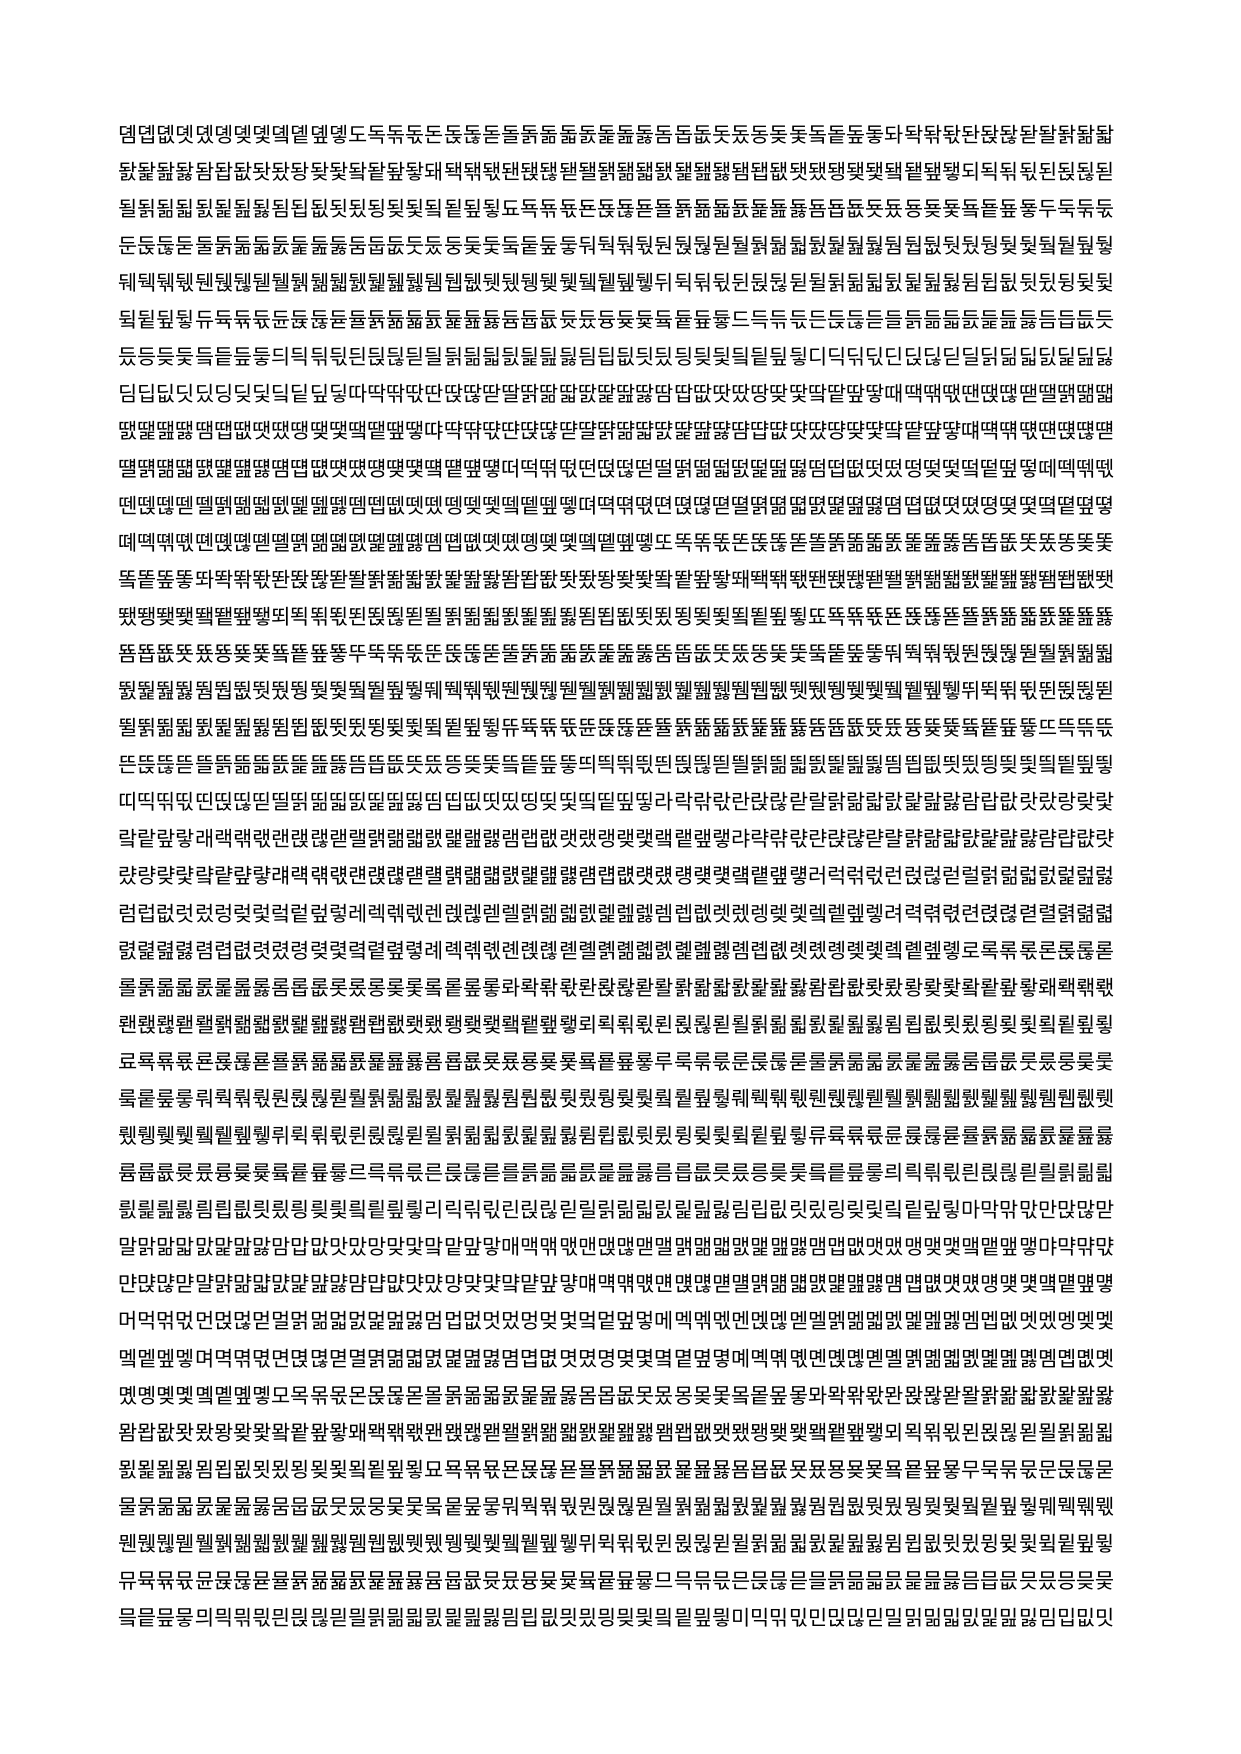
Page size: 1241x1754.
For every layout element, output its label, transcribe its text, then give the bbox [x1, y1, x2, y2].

text 뎸뎹뎺뎻뎼뎽뎾뎿돀돁돂돃도독돆돇돈돉돊돋돌돍돎돏돐돑돒돓돔돕돖돗돘동돚돛돜돝돞돟돠돡돢돣돤돥돦돧돨돩돪돫돬돭돮돯돰돱돲돳돴돵돶돷돸돹돺돻돼돽돾돿됀됁됂됃됄됅됆됇됈됉됊됋됌됍됎됏됐됑됒됓됔됕됖됗되됙됚됛된됝됞됟될됡됢됣됤됥됦됧됨됩됪됫됬됭됮됯됰됱됲됳됴됵됶됷됸됹됺됻됼됽됾됿둀둁둂둃둄둅둆둇둈둉둊둋둌둍둎둏두둑둒둓둔둕둖둗둘둙둚둛둜둝둞둟둠둡둢둣둤둥둦둧둨둩둪둫둬둭둮둯둰둱둲둳둴둵둶둷둸둹둺둻둼둽둾둿뒀뒁뒂뒃뒄뒅뒆뒇뒈뒉뒊뒋뒌뒍뒎뒏뒐뒑뒒뒓뒔뒕뒖뒗뒘뒙뒚뒛뒜뒝뒞뒟뒠뒡뒢뒣뒤뒥뒦뒧뒨뒩뒪뒫뒬뒭뒮뒯뒰뒱뒲뒳뒴뒵뒶뒷뒸뒹뒺뒻뒼뒽뒾뒿듀듁듂듃듄듅듆듇듈듉듊듋듌듍듎듏듐듑듒듓듔듕듖듗듘듙듚듛드득듞듟든듡듢듣들듥듦듧듨듩듪듫듬듭듮듯듰등듲듳듴듵듶듷듸듹듺듻듼듽듾듿딀딁딂딃딄딅딆딇딈딉딊딋딌딍딎딏딐딑딒딓디딕딖딗딘딙딚딛딜딝딞딟딠딡딢딣딤딥딦딧딨딩딪딫딬딭딮딯따딱딲딳딴딵딶딷딸딹딺딻딼딽딾딿땀땁땂땃땄땅땆땇땈땉땊땋때땍땎땏땐땑땒땓땔땕땖땗땘땙땚땛땜땝땞땟땠땡땢땣땤땥땦땧땨땩땪땫땬땭땮땯땰땱땲땳땴땵땶땷땸땹땺땻땼땽땾땿떀떁떂떃떄떅떆떇떈떉떊떋떌떍떎떏떐떑떒떓떔떕떖떗떘떙떚떛떜떝떞떟떠떡떢떣떤떥떦떧떨떩떪떫떬떭떮떯떰떱떲떳떴떵떶떷떸떹떺떻떼떽떾떿뗀뗁뗂뗃뗄뗅뗆뗇뗈뗉뗊뗋뗌뗍뗎뗏뗐뗑뗒뗓뗔뗕뗖뗗뗘뗙뗚뗛뗜뗝뗞뗟뗠뗡뗢뗣뗤뗥뗦뗧뗨뗩뗪뗫뗬뗭뗮뗯뗰뗱뗲뗳뗴뗵뗶뗷뗸뗹뗺뗻뗼뗽뗾뗿똀똁똂똃똄똅똆똇똈똉똊똋똌똍똎똏또똑똒똓똔똕똖똗똘똙똚똛똜똝똞똟똠똡똢똣똤똥똦똧똨똩똪똫똬똭똮똯똰똱똲똳똴똵똶똷똸똹똺똻똼똽똾똿뙀뙁뙂뙃뙄뙅뙆뙇뙈뙉뙊뙋뙌뙍뙎뙏뙐뙑뙒뙓뙔뙕뙖뙗뙘뙙뙚뙛뙜뙝뙞뙟뙠뙡뙢뙣뙤뙥뙦뙧뙨뙩뙪뙫뙬뙭뙮뙯뙰뙱뙲뙳뙴뙵뙶뙷뙸뙹뙺뙻뙼뙽뙾뙿뚀뚁뚂뚃뚄뚅뚆뚇뚈뚉뚊뚋뚌뚍뚎뚏뚐뚑뚒뚓뚔뚕뚖뚗뚘뚙뚚뚛뚜뚝뚞뚟뚠뚡뚢뚣뚤뚥뚦뚧뚨뚩뚪뚫뚬뚭뚮뚯뚰뚱뚲뚳뚴뚵뚶뚷뚸뚹뚺뚻뚼뚽뚾뚿뛀뛁뛂뛃뛄뛅뛆뛇뛈뛉뛊뛋뛌뛍뛎뛏뛐뛑뛒뛓뛔뛕뛖뛗뛘뛙뛚뛛뛜뛝뛞뛟뛠뛡뛢뛣뛤뛥뛦뛧뛨뛩뛪뛫뛬뛭뛮뛯뛰뛱뛲뛳뛴뛵뛶뛷뛸뛹뛺뛻뛼뛽뛾뛿뜀뜁뜂뜃뜄뜅뜆뜇뜈뜉뜊뜋뜌뜍뜎뜏뜐뜑뜒뜓뜔뜕뜖뜗뜘뜙뜚뜛뜜뜝뜞뜟뜠뜡뜢뜣뜤뜥뜦뜧뜨뜩뜪뜫뜬뜭뜮뜯뜰뜱뜲뜳뜴뜵뜶뜷뜸뜹뜺뜻뜼뜽뜾뜿띀띁띂띃띄띅띆띇띈띉띊띋띌띍띎띏띐띑띒띓띔띕띖띗띘띙띚띛띜띝띞띟띠띡띢띣띤띥띦띧띨띩띪띫띬띭띮띯띰띱띲띳띴띵띶띷띸띹띺띻라락띾띿란랁랂랃랄랅랆랇랈랉랊랋람랍랎랏랐랑랒랓랔랕랖랗래랙랚랛랜랝랞랟랠랡랢랣랤랥랦랧램랩랪랫랬랭랮랯랰랱랲랳랴략랶랷랸랹랺랻랼랽랾랿럀럁럂럃럄럅럆럇럈량럊럋럌럍럎럏럐럑럒럓럔럕럖럗럘럙럚럛럜럝럞럟럠럡럢럣럤럥럦럧럨럩럪럫러럭럮럯런럱럲럳럴럵럶럷럸럹럺럻럼럽럾럿렀렁렂렃렄렅렆렇레렉렊렋렌렍렎렏렐렑렒렓렔렕렖렗렘렙렚렛렜렝렞렟렠렡렢렣려력렦렧련렩렪렫렬렭렮렯렰렱렲렳렴렵렶렷렸령렺렻렼렽렾렿례롁롂롃롄롅롆롇롈롉롊롋롌롍롎롏롐롑롒롓롔롕롖롗롘롙롚롛로록롞롟론롡롢롣롤롥롦롧롨롩롪롫롬롭롮롯롰롱롲롳롴롵롶롷롸롹롺롻롼롽롾롿뢀뢁뢂뢃뢄뢅뢆뢇뢈뢉뢊뢋뢌뢍뢎뢏뢐뢑뢒뢓뢔뢕뢖뢗뢘뢙뢚뢛뢜뢝뢞뢟뢠뢡뢢뢣뢤뢥뢦뢧뢨뢩뢪뢫뢬뢭뢮뢯뢰뢱뢲뢳뢴뢵뢶뢷뢸뢹뢺뢻뢼뢽뢾뢿룀룁룂룃룄룅룆룇룈룉룊룋료룍룎룏룐룑룒룓룔룕룖룗룘룙룚룛룜룝룞룟룠룡룢룣룤룥룦룧루룩룪룫룬룭룮룯룰룱룲룳룴룵룶룷룸룹룺룻룼룽룾룿뤀뤁뤂뤃뤄뤅뤆뤇뤈뤉뤊뤋뤌뤍뤎뤏뤐뤑뤒뤓뤔뤕뤖뤗뤘뤙뤚뤛뤜뤝뤞뤟뤠뤡뤢뤣뤤뤥뤦뤧뤨뤩뤪뤫뤬뤭뤮뤯뤰뤱뤲뤳뤴뤵뤶뤷뤸뤹뤺뤻뤼뤽뤾뤿륀륁륂륃륄륅륆륇륈륉륊륋륌륍륎륏륐륑륒륓륔륕륖륗류륙륚륛륜륝륞륟률륡륢륣륤륥륦륧륨륩륪륫륬륭륮륯륰륱륲륳르륵륶륷른륹륺륻를륽륾륿릀릁릂릃름릅릆릇릈릉릊릋릌릍릎릏릐릑릒릓릔릕릖릗릘릙릚릛릜릝릞릟릠릡릢릣릤릥릦릧릨릩릪릫리릭릮릯린릱릲릳릴릵릶릷릸릹릺릻림립릾릿맀링맂맃맄맅맆맇마막맊맋만맍많맏말맑맒맓맔맕맖맗맘맙맚맛맜망맞맟맠맡맢맣매맥맦맧맨맩맪맫맬맭맮맯맰맱맲맳맴맵맶맷맸맹맺맻맼맽맾맿먀먁먂먃먄먅먆먇먈먉먊먋먌먍먎먏먐먑먒먓먔먕먖먗먘먙먚먛먜먝먞먟먠먡먢먣먤먥먦먧먨먩먪먫먬먭먮먯먰먱먲먳먴먵먶먷머먹먺먻먼먽먾먿멀멁멂멃멄멅멆멇멈멉멊멋멌멍멎멏멐멑멒멓메멕멖멗멘멙멚멛멜멝멞멟멠멡멢멣멤멥멦멧멨멩멪멫멬멭멮멯며멱멲멳면멵멶멷멸멹멺멻멼멽멾멿몀몁몂몃몄명몆몇몈몉몊몋몌몍몎몏몐몑몒몓몔몕몖몗몘몙몚몛몜몝몞몟몠몡몢몣몤몥몦몧모목몪몫몬몭몮몯몰몱몲몳몴몵몶몷몸몹몺못몼몽몾몿뫀뫁뫂뫃뫄뫅뫆뫇뫈뫉뫊뫋뫌뫍뫎뫏뫐뫑뫒뫓뫔뫕뫖뫗뫘뫙뫚뫛뫜뫝뫞뫟뫠뫡뫢뫣뫤뫥뫦뫧뫨뫩뫪뫫뫬뫭뫮뫯뫰뫱뫲뫳뫴뫵뫶뫷뫸뫹뫺뫻뫼뫽뫾뫿묀묁묂묃묄묅묆묇묈묉묊묋묌묍묎묏묐묑묒묓묔묕묖묗묘묙묚묛묜묝묞묟묠묡묢묣묤묥묦묧묨묩묪묫묬묭묮묯묰묱묲묳무묵묶묷문묹묺묻물묽묾묿뭀뭁뭂뭃뭄뭅뭆뭇뭈뭉뭊뭋뭌뭍뭎뭏뭐뭑뭒뭓뭔뭕뭖뭗뭘뭙뭚뭛뭜뭝뭞뭟뭠뭡뭢뭣뭤뭥뭦뭧뭨뭩뭪뭫뭬뭭뭮뭯뭰뭱뭲뭳뭴뭵뭶뭷뭸뭹뭺뭻뭼뭽뭾뭿뮀뮁뮂뮃뮄뮅뮆뮇뮈뮉뮊뮋뮌뮍뮎뮏뮐뮑뮒뮓뮔뮕뮖뮗뮘뮙뮚뮛뮜뮝뮞뮟뮠뮡뮢뮣뮤뮥뮦뮧뮨뮩뮪뮫뮬뮭뮮뮯뮰뮱뮲뮳뮴뮵뮶뮷뮸뮹뮺뮻뮼뮽뮾뮿므믁믂믃믄믅믆믇믈믉믊믋믌믍믎믏믐믑믒믓믔믕믖믗믘믙믚믛믜믝믞믟믠믡믢믣믤믥믦믧믨믩믪믫믬믭믮믯믰믱믲믳믴믵믶믷미믹믺믻민믽믾믿밀밁밂밃밄밅밆밇밈밉밊밋 [118, 118, 1122, 1632]
